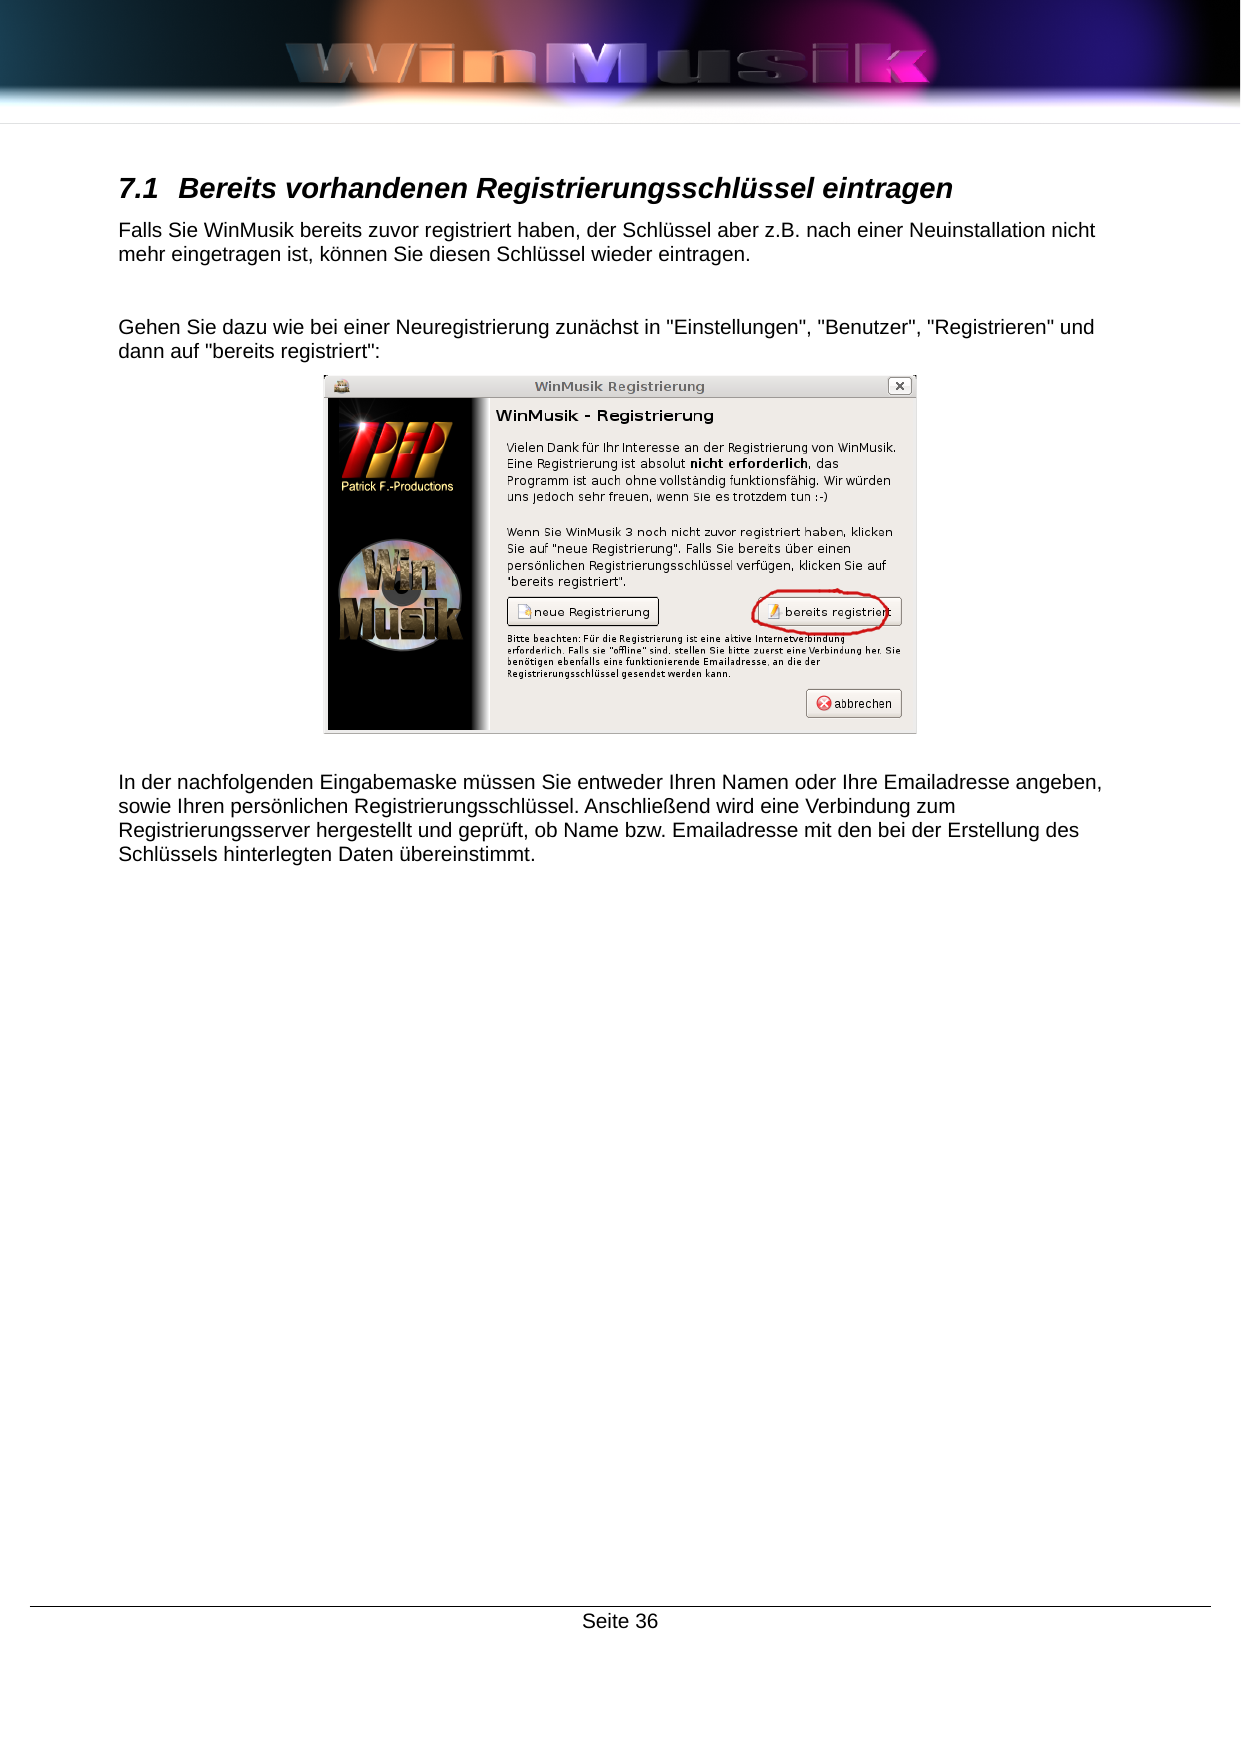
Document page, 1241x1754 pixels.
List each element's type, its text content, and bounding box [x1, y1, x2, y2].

picture [323, 375, 917, 734]
text In der nachfolgenden Eingabemaske müssen Sie entweder Ihren Namen oder Ihre Emailadresse angeben, sowie Ihren persönlichen Registrierungsschlüssel. Anschließend wird eine Verbindung zum Registrierungsserver hergestellt und geprüft, ob Name bzw. Emailadresse mit den bei der Erstellung des Schlüssels hinterlegten Daten übereinstimmt. [118, 770, 1122, 866]
subtitle Bereits vorhandenen Registrierungsschlüssel eintragen [118, 172, 1122, 205]
text Falls Sie WinMusik bereits zuvor registriert haben, der Schlüssel aber z.B. nach einer Neuinstallation nicht mehr eingetragen ist, können Sie diesen Schlüssel wieder eintragen. [118, 218, 1122, 266]
text Gehen Sie dazu wie bei einer Neuregistrierung zunächst in "Einstellungen", "Benutzer", "Registrieren" und dann auf "bereits registriert": [118, 314, 1122, 362]
